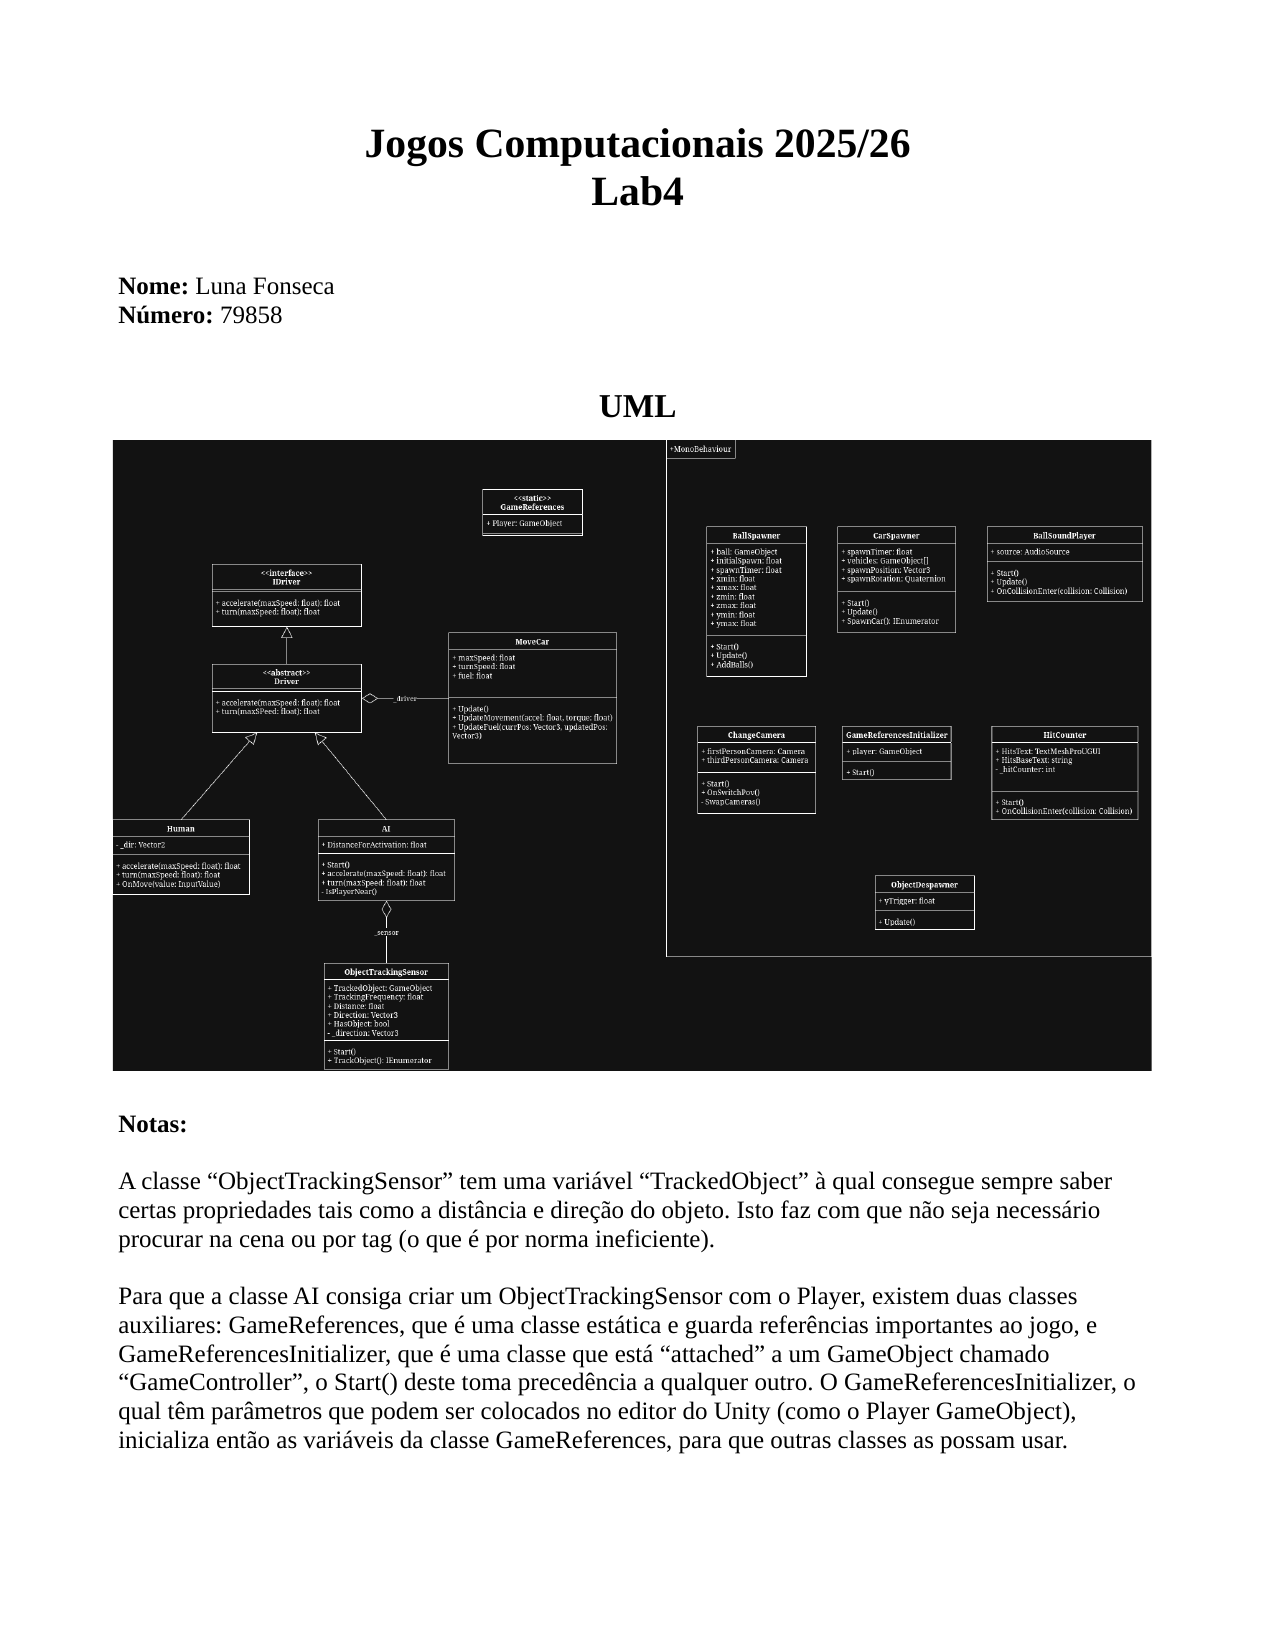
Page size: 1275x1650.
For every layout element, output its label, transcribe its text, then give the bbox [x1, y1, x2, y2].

text Nome: Luna Fonseca [118, 271, 1157, 300]
text Notas: [118, 1109, 1157, 1137]
text Número: 79858 [118, 300, 1157, 329]
picture [112, 440, 1152, 1071]
text Jogos Computacionais 2025/26 [118, 118, 1157, 166]
text UML [118, 386, 1157, 425]
text Lab4 [118, 166, 1157, 214]
text A classe “ObjectTrackingSensor” tem uma variável “TrackedObject” à qual consegue sempre saber certas propriedades tais como a distância e direção do objeto. Isto faz com que não seja necessário procurar na cena ou por tag (o que é por norma ineficiente). [118, 1166, 1157, 1252]
text Para que a classe AI consiga criar um ObjectTrackingSensor com o Player, existem duas classes auxiliares: GameReferences, que é uma classe estática e guarda referências importantes ao jogo, e GameReferencesInitializer, que é uma classe que está “attached” a um GameObject chamado “GameController”, o Start() deste toma precedência a qualquer outro. O GameReferencesInitializer, o qual têm parâmetros que podem ser colocados no editor do Unity (como o Player GameObject), inicializa então as variáveis da classe GameReferences, para que outras classes as possam usar. [118, 1281, 1157, 1454]
